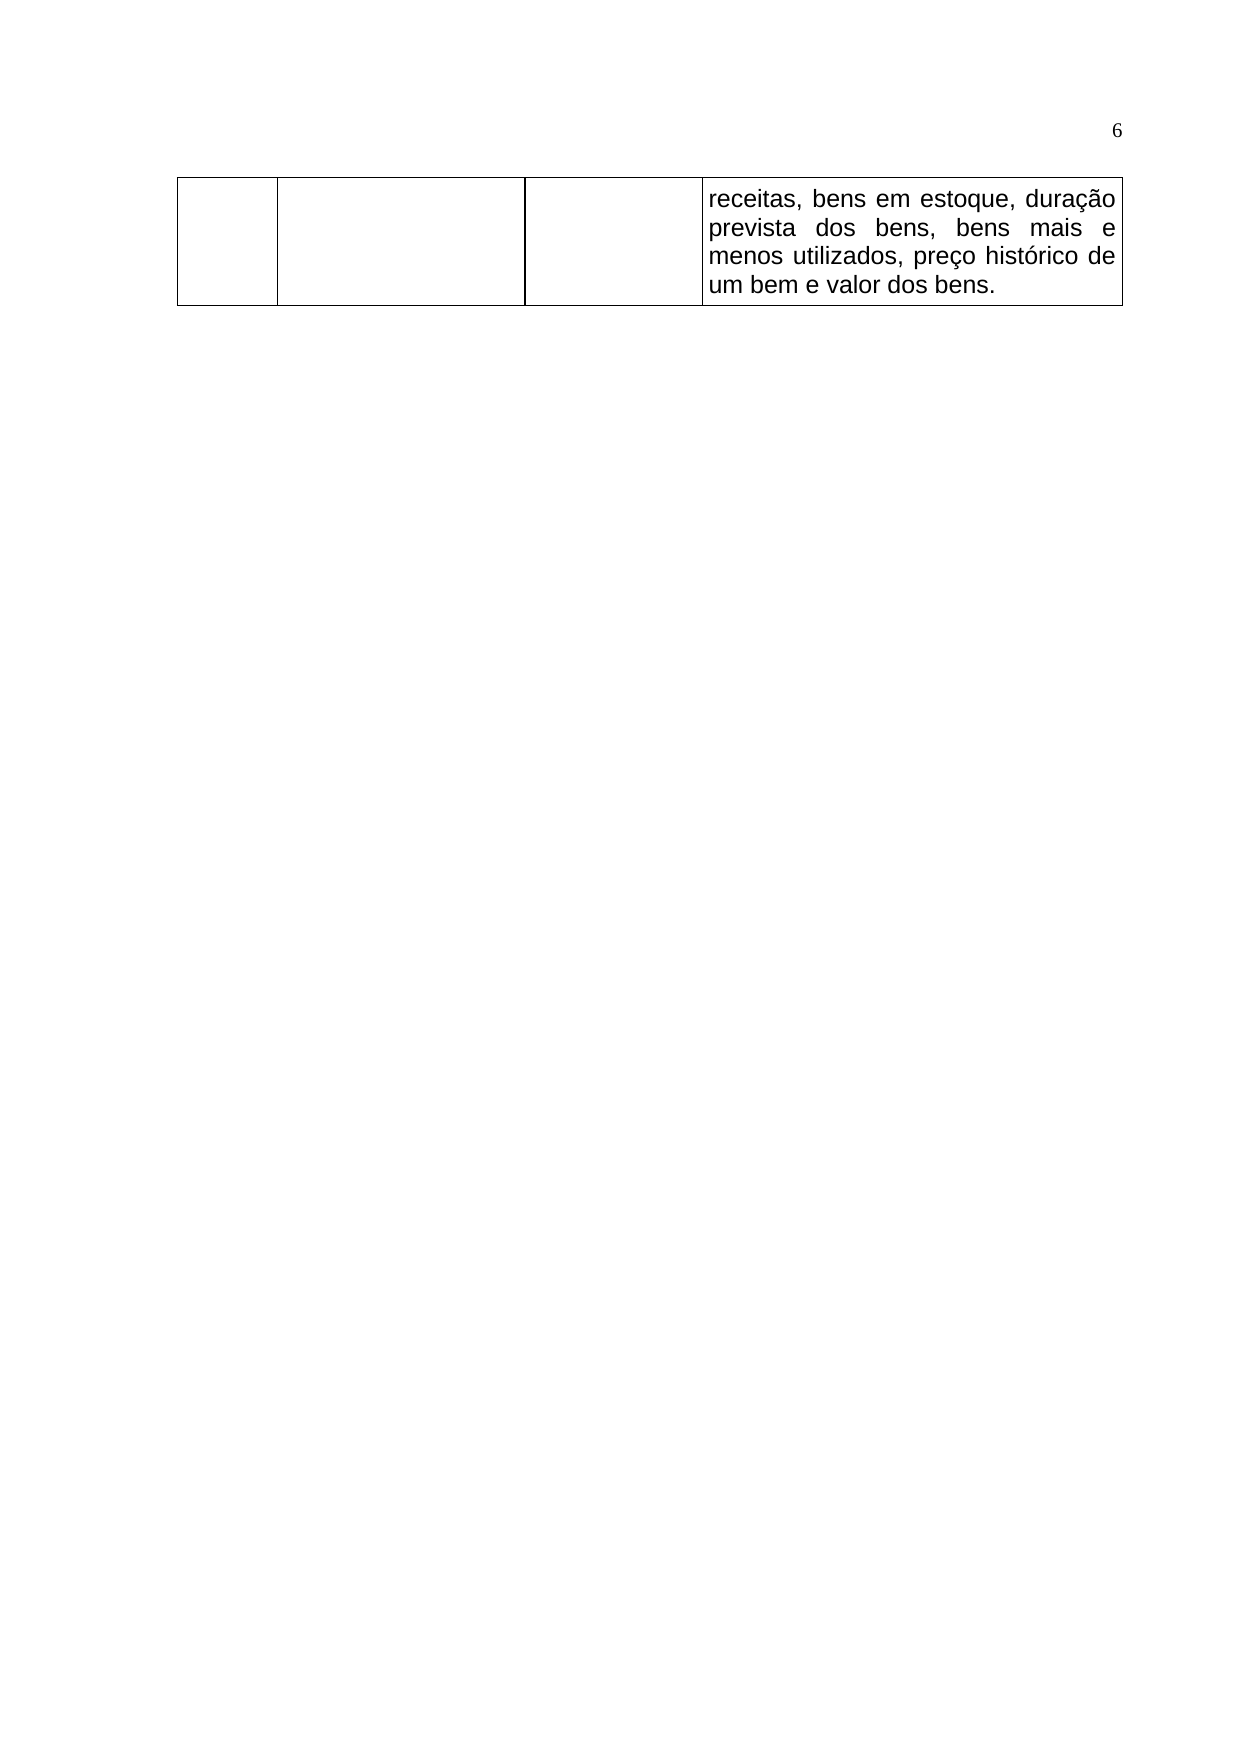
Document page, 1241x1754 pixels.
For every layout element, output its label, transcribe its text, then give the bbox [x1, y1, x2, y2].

table_cell [178, 178, 277, 304]
table_cell [526, 178, 702, 304]
table_cell [278, 178, 524, 304]
table_cell receitas, bens em estoque, duração prevista dos bens, bens mais e menos utilizados, preço histórico de um bem e valor dos bens. [703, 178, 1122, 304]
